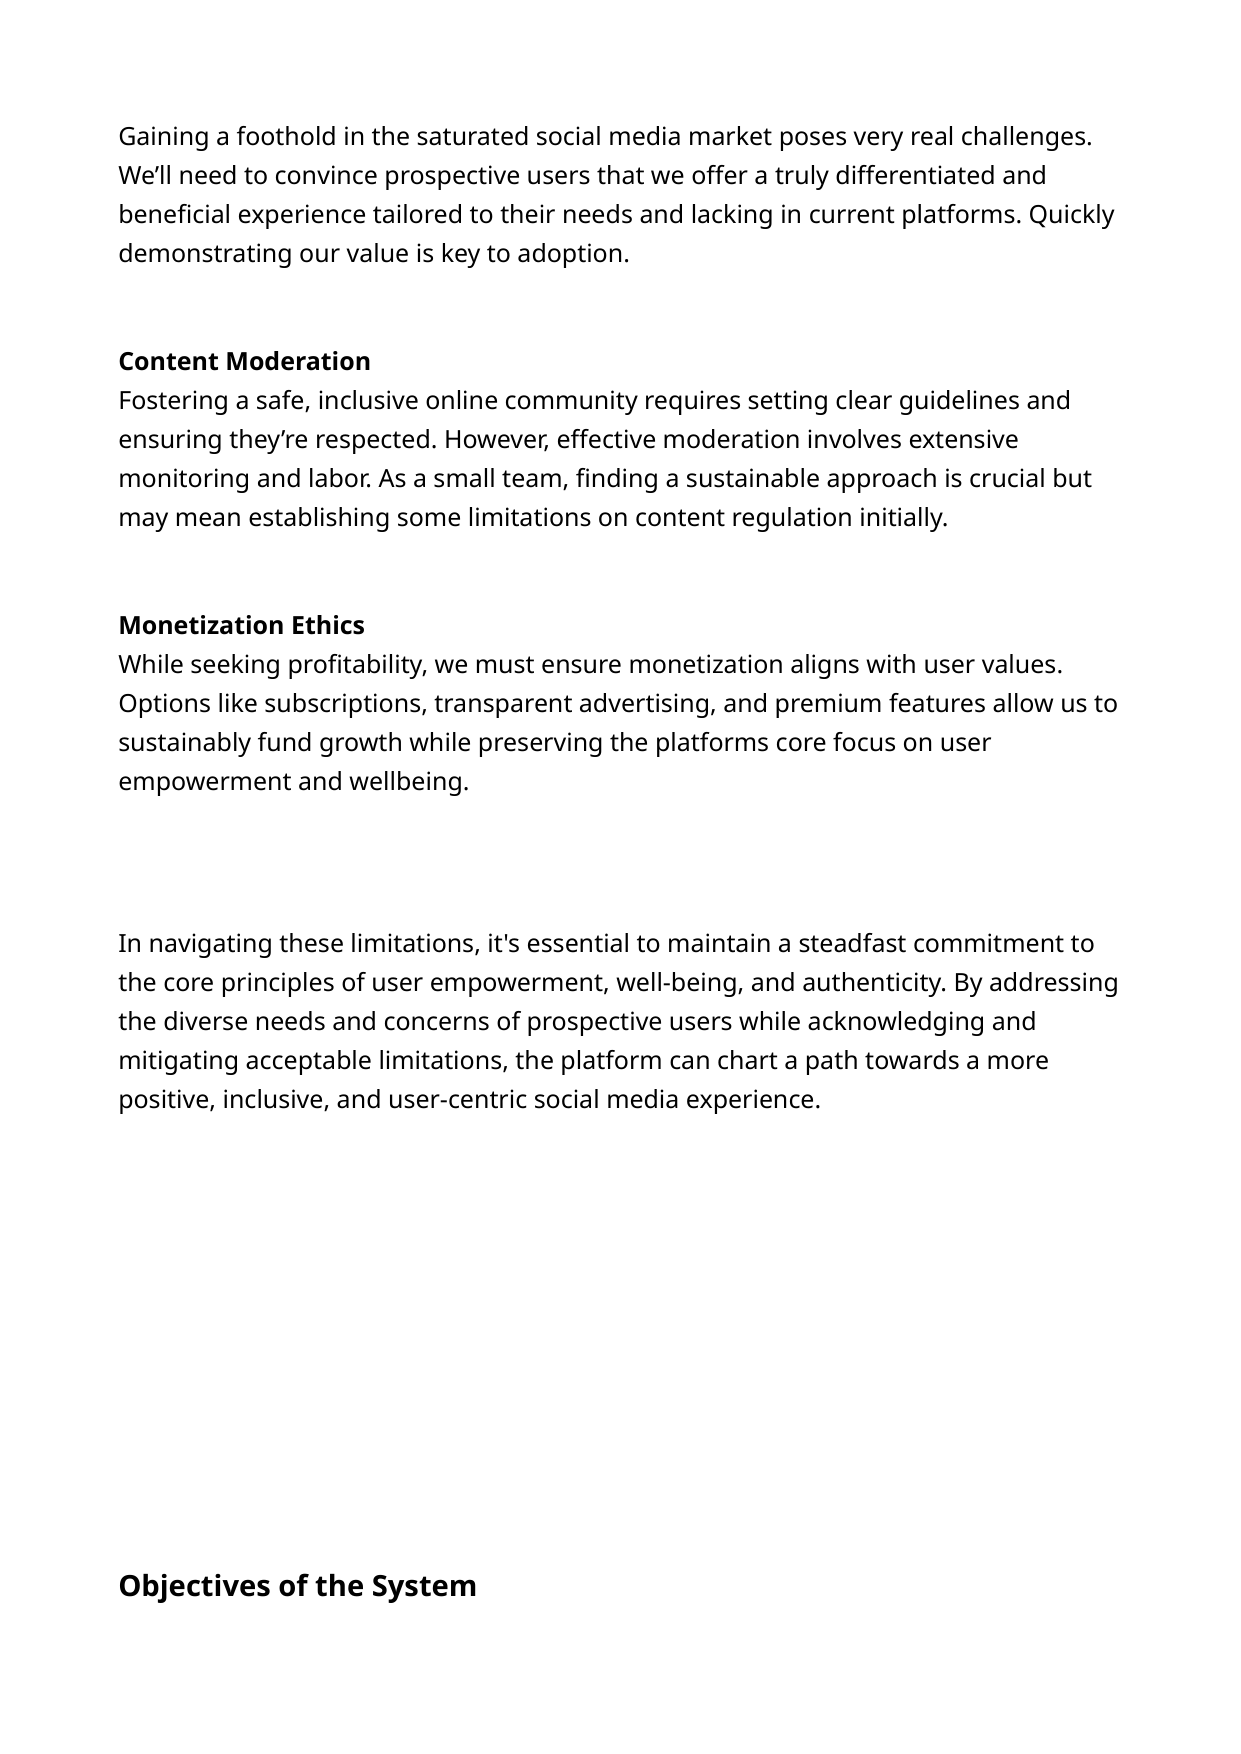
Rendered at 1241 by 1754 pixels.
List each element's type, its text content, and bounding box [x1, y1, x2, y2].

text In navigating these limitations, it's essential to maintain a steadfast commitment to the core principles of user empowerment, well-being, and authenticity. By addressing the diverse needs and concerns of prospective users while acknowledging and mitigating acceptable limitations, the platform can chart a path towards a more positive, inclusive, and user-centric social media experience. [118, 925, 1122, 1116]
text Objectives of the System [118, 1566, 1122, 1605]
text Content Moderation Fostering a safe, inclusive online community requires setting clear guidelines and ensuring they’re respected. However, effective moderation involves extensive monitoring and labor. As a small team, finding a sustainable approach is crucial but may mean establishing some limitations on content regulation initially. [118, 343, 1122, 534]
text Gaining a foothold in the saturated social media market poses very real challenges. We’ll need to convince prospective users that we offer a truly differentiated and beneficial experience tailored to their needs and lacking in current platforms. Quickly demonstrating our value is key to adoption. [118, 118, 1122, 270]
text Monetization Ethics While seeking profitability, we must ensure monetization aligns with user values. Options like subscriptions, transparent advertising, and premium features allow us to sustainably fund growth while preserving the platforms core focus on user empowerment and wellbeing. [118, 607, 1122, 798]
